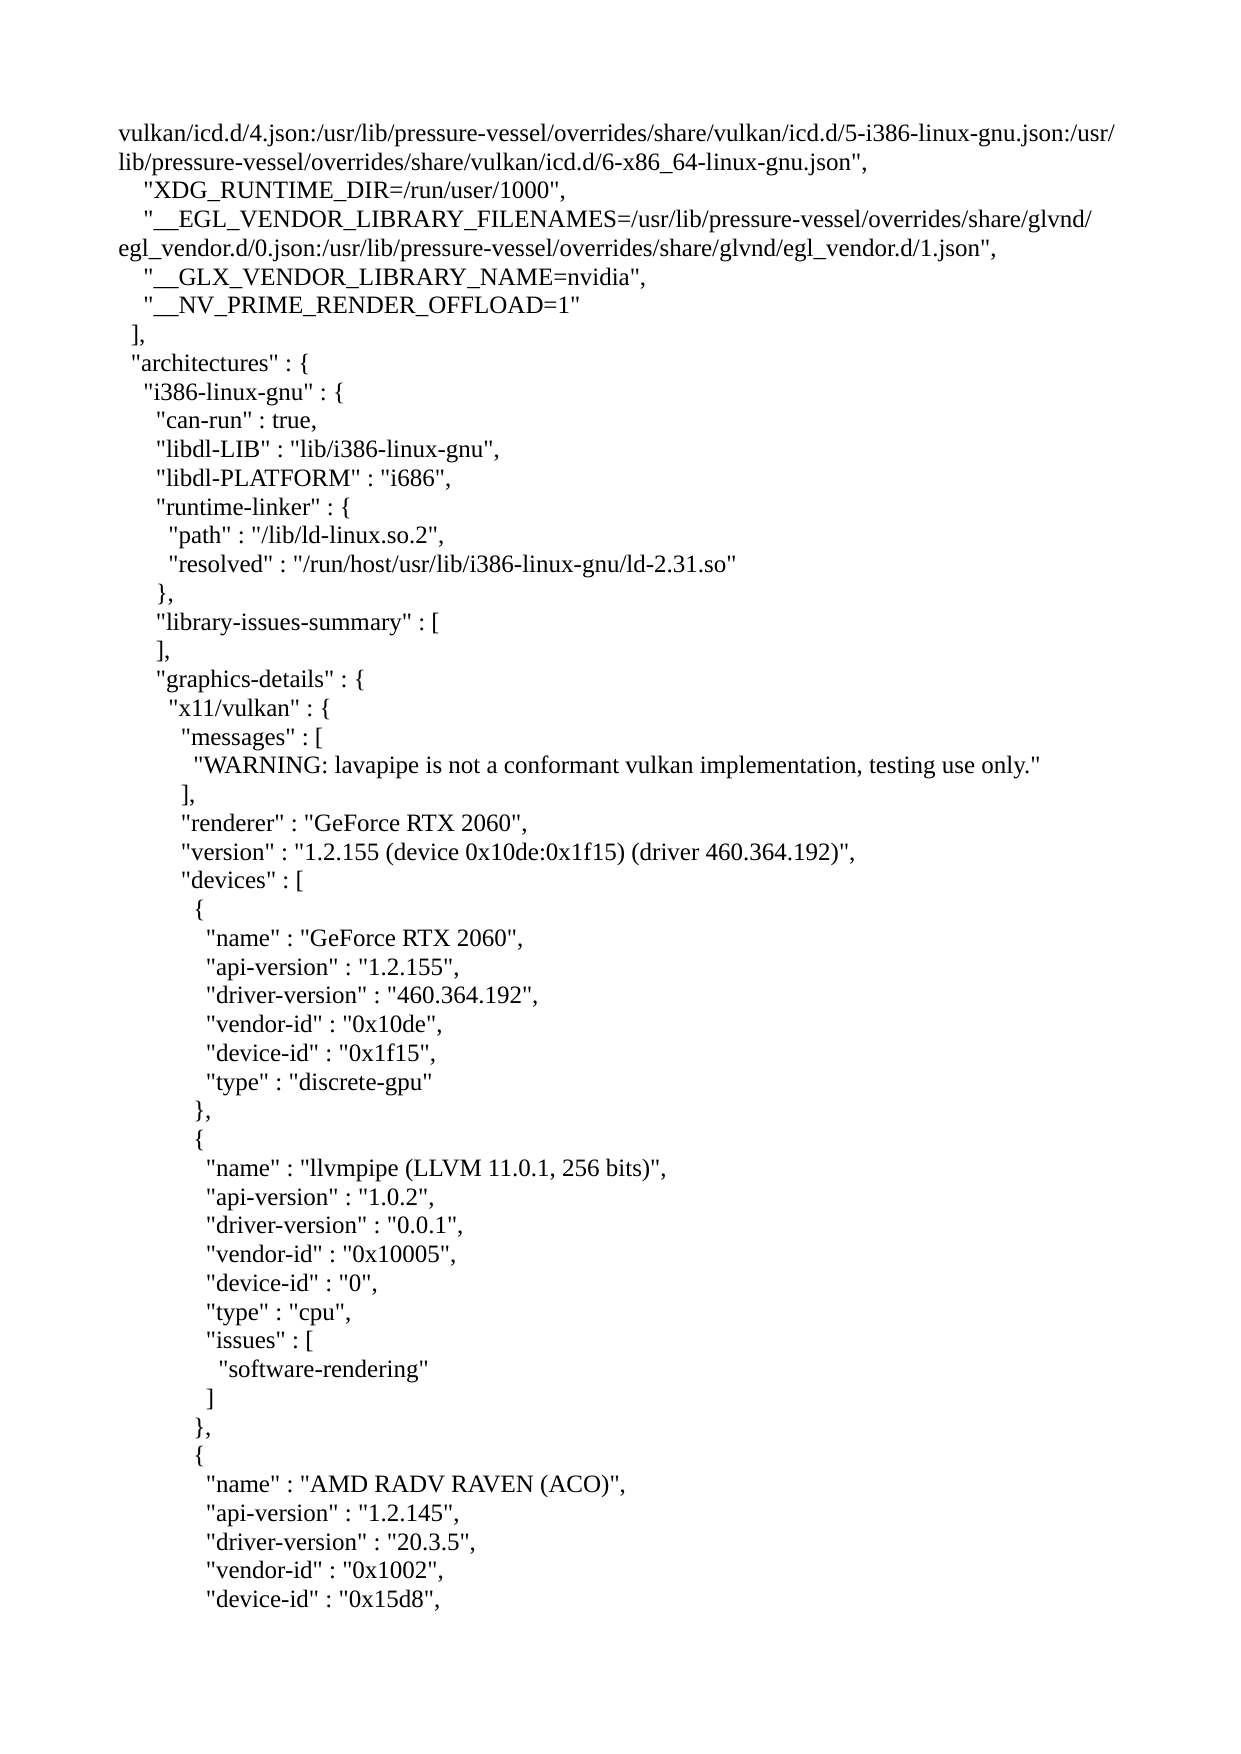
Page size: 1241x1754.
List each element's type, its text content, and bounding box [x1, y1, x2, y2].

text "driver-version" : "460.364.192", [118, 981, 1122, 1009]
text "device-id" : "0", [118, 1268, 1122, 1297]
text "name" : "AMD RADV RAVEN (ACO)", [118, 1469, 1122, 1498]
text }, [118, 1096, 1122, 1124]
text "issues" : [ [118, 1326, 1122, 1354]
text { [118, 894, 1122, 923]
text "messages" : [ [118, 722, 1122, 751]
text "x11/vulkan" : { [118, 693, 1122, 722]
text { [118, 1124, 1122, 1153]
text "resolved" : "/run/host/usr/lib/i386-linux-gnu/ld-2.31.so" [118, 549, 1122, 578]
text "vendor-id" : "0x1002", [118, 1556, 1122, 1584]
text "renderer" : "GeForce RTX 2060", [118, 808, 1122, 837]
text "__GLX_VENDOR_LIBRARY_NAME=nvidia", [118, 262, 1122, 291]
text "WARNING: lavapipe is not a conformant vulkan implementation, testing use only." [118, 751, 1122, 779]
text { [118, 1441, 1122, 1469]
text "graphics-details" : { [118, 664, 1122, 693]
text "name" : "llvmpipe (LLVM 11.0.1, 256 bits)", [118, 1153, 1122, 1182]
text "devices" : [ [118, 866, 1122, 894]
text "libdl-LIB" : "lib/i386-linux-gnu", [118, 434, 1122, 463]
text "vendor-id" : "0x10de", [118, 1009, 1122, 1038]
text "library-issues-summary" : [ [118, 607, 1122, 636]
text "XDG_RUNTIME_DIR=/run/user/1000", [118, 176, 1122, 204]
text "software-rendering" [118, 1354, 1122, 1383]
text "__NV_PRIME_RENDER_OFFLOAD=1" [118, 291, 1122, 319]
text "path" : "/lib/ld-linux.so.2", [118, 521, 1122, 549]
text "libdl-PLATFORM" : "i686", [118, 463, 1122, 492]
text "api-version" : "1.0.2", [118, 1182, 1122, 1211]
text "vendor-id" : "0x10005", [118, 1239, 1122, 1268]
text "type" : "cpu", [118, 1297, 1122, 1326]
text ], [118, 636, 1122, 664]
text "device-id" : "0x1f15", [118, 1038, 1122, 1067]
text ], [118, 319, 1122, 348]
text "driver-version" : "0.0.1", [118, 1211, 1122, 1239]
text "api-version" : "1.2.145", [118, 1498, 1122, 1527]
text "i386-linux-gnu" : { [118, 377, 1122, 406]
text "architectures" : { [118, 348, 1122, 377]
text "type" : "discrete-gpu" [118, 1067, 1122, 1096]
text "version" : "1.2.155 (device 0x10de:0x1f15) (driver 460.364.192)", [118, 837, 1122, 866]
text "device-id" : "0x15d8", [118, 1584, 1122, 1613]
text "api-version" : "1.2.155", [118, 952, 1122, 981]
text "name" : "GeForce RTX 2060", [118, 923, 1122, 952]
text }, [118, 578, 1122, 607]
text vulkan/icd.d/4.json:/usr/lib/pressure-vessel/overrides/share/vulkan/icd.d/5-i386-linux-gnu.json:/usr/lib/pressure-vessel/overrides/share/vulkan/icd.d/6-x86_64-linux-gnu.json", [118, 118, 1122, 176]
text "can-run" : true, [118, 406, 1122, 434]
text ] [118, 1383, 1122, 1412]
text ], [118, 779, 1122, 808]
text "driver-version" : "20.3.5", [118, 1527, 1122, 1556]
text }, [118, 1412, 1122, 1441]
text "__EGL_VENDOR_LIBRARY_FILENAMES=/usr/lib/pressure-vessel/overrides/share/glvnd/egl_vendor.d/0.json:/usr/lib/pressure-vessel/overrides/share/glvnd/egl_vendor.d/1.json", [118, 204, 1122, 262]
text "runtime-linker" : { [118, 492, 1122, 521]
